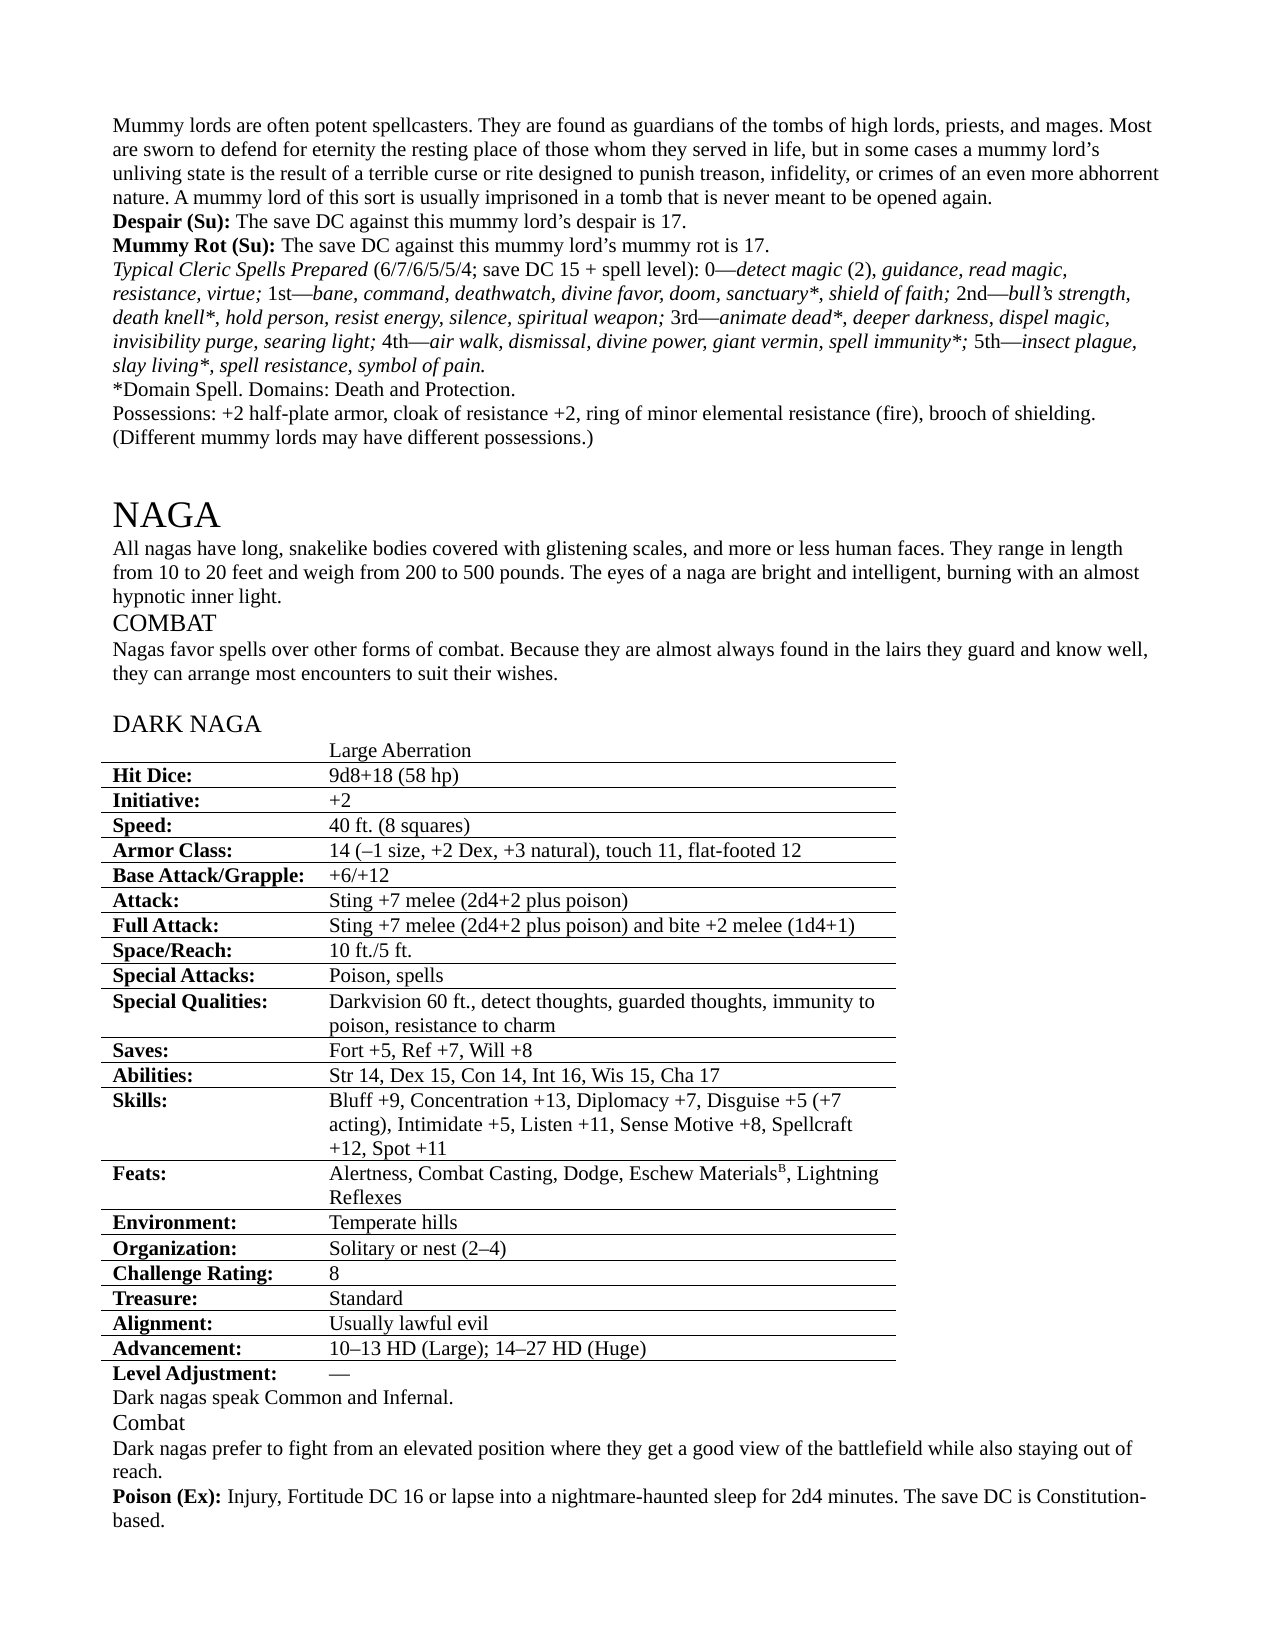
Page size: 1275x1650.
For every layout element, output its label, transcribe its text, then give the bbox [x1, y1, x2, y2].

table_cell Usually lawful evil [318, 1311, 896, 1335]
table_cell Darkvision 60 ft., detect thoughts, guarded thoughts, immunity to poison, resistance to charm [318, 989, 896, 1037]
text Mummy Rot (Su): The save DC against this mummy lord’s mummy rot is 17. [112, 233, 1162, 257]
table_cell Treasure: [101, 1286, 318, 1310]
text Mummy lords are often potent spellcasters. They are found as guardians of the tombs of high lords, priests, and mages. Most are sworn to defend for eternity the resting place of those whom they served in life, but in some cases a mummy lord’s unliving state is the result of a terrible curse or rite designed to punish treason, infidelity, or crimes of an even more abhorrent nature. A mummy lord of this sort is usually imprisoned in a tomb that is never meant to be opened again. [112, 112, 1162, 209]
table_cell Advancement: [101, 1336, 318, 1360]
table_cell Special Attacks: [101, 964, 318, 987]
table_cell Attack: [101, 888, 318, 912]
table_cell 8 [318, 1261, 896, 1284]
text Possessions: +2 half-plate armor, cloak of resistance +2, ring of minor elemental resistance (fire), brooch of shielding. (Different mummy lords may have different possessions.) [112, 401, 1162, 449]
table_cell 40 ft. (8 squares) [318, 813, 896, 837]
table_cell Base Attack/Grapple: [101, 863, 318, 887]
table_cell 9d8+18 (58 hp) [318, 763, 896, 787]
table_cell +2 [318, 788, 896, 812]
table_cell Armor Class: [101, 838, 318, 862]
text *Domain Spell. Domains: Death and Protection. [112, 377, 1162, 401]
text DARK NAGA [112, 709, 1162, 737]
table_cell Abilities: [101, 1063, 318, 1087]
text COMBAT [112, 608, 1162, 637]
text Poison (Ex): Injury, Fortitude DC 16 or lapse into a nightmare-haunted sleep for 2d4 minutes. The save DC is Constitution-based. [112, 1483, 1162, 1532]
table_header Large Aberration [318, 738, 896, 762]
table_cell Initiative: [101, 788, 318, 812]
text All nagas have long, snakelike bodies covered with glistening scales, and more or less human faces. They range in length from 10 to 20 feet and weigh from 200 to 500 pounds. The eyes of a naga are bright and intelligent, burning with an almost hypnotic inner light. [112, 536, 1162, 608]
table_cell 14 (–1 size, +2 Dex, +3 natural), touch 11, flat-footed 12 [318, 838, 896, 862]
table_cell Standard [318, 1286, 896, 1310]
table_cell Space/Reach: [101, 938, 318, 962]
table_cell Level Adjustment: [101, 1361, 318, 1385]
table_cell Full Attack: [101, 913, 318, 937]
table_cell Hit Dice: [101, 763, 318, 787]
table_cell Fort +5, Ref +7, Will +8 [318, 1038, 896, 1062]
table_cell Temperate hills [318, 1210, 896, 1234]
table_cell Organization: [101, 1235, 318, 1259]
text Combat [112, 1409, 1162, 1435]
table_cell Speed: [101, 813, 318, 837]
table_cell Str 14, Dex 15, Con 14, Int 16, Wis 15, Cha 17 [318, 1063, 896, 1087]
text Nagas favor spells over other forms of combat. Because they are almost always found in the lairs they guard and know well, they can arrange most encounters to suit their wishes. [112, 637, 1162, 685]
text Despair (Su): The save DC against this mummy lord’s despair is 17. [112, 209, 1162, 233]
table_cell Special Qualities: [101, 989, 318, 1037]
table_cell Sting +7 melee (2d4+2 plus poison) [318, 888, 896, 912]
table_cell Challenge Rating: [101, 1261, 318, 1284]
table_cell Feats: [101, 1161, 318, 1209]
table_header [101, 738, 318, 762]
table_cell Poison, spells [318, 964, 896, 987]
text Typical Cleric Spells Prepared (6/7/6/5/5/4; save DC 15 + spell level): 0—detect magic (2), guidance, read magic, resistance, virtue; 1st—bane, command, deathwatch, divine favor, doom, sanctuary*, shield of faith; 2nd—bull’s strength, death knell*, hold person, resist energy, silence, spiritual weapon; 3rd—animate dead*, deeper darkness, dispel magic, invisibility purge, searing light; 4th—air walk, dismissal, divine power, giant vermin, spell immunity*; 5th—insect plague, slay living*, spell resistance, symbol of pain. [112, 257, 1162, 377]
table_cell Saves: [101, 1038, 318, 1062]
table_cell +6/+12 [318, 863, 896, 887]
table_cell Skills: [101, 1088, 318, 1160]
table_cell Solitary or nest (2–4) [318, 1235, 896, 1259]
text Dark nagas prefer to fight from an elevated position where they get a good view of the battlefield while also staying out of reach. [112, 1435, 1162, 1483]
table_cell Alignment: [101, 1311, 318, 1335]
table_cell 10–13 HD (Large); 14–27 HD (Huge) [318, 1336, 896, 1360]
table_cell Alertness, Combat Casting, Dodge, Eschew MaterialsB, Lightning Reflexes [318, 1161, 896, 1209]
text Dark nagas speak Common and Infernal. [112, 1385, 1162, 1409]
table_cell Bluff +9, Concentration +13, Diplomacy +7, Disguise +5 (+7 acting), Intimidate +5, Listen +11, Sense Motive +8, Spellcraft +12, Spot +11 [318, 1088, 896, 1160]
table_cell Environment: [101, 1210, 318, 1234]
subtitle NAGA [112, 492, 1162, 536]
table_cell Sting +7 melee (2d4+2 plus poison) and bite +2 melee (1d4+1) [318, 913, 896, 937]
table_cell — [318, 1361, 896, 1385]
table_cell 10 ft./5 ft. [318, 938, 896, 962]
